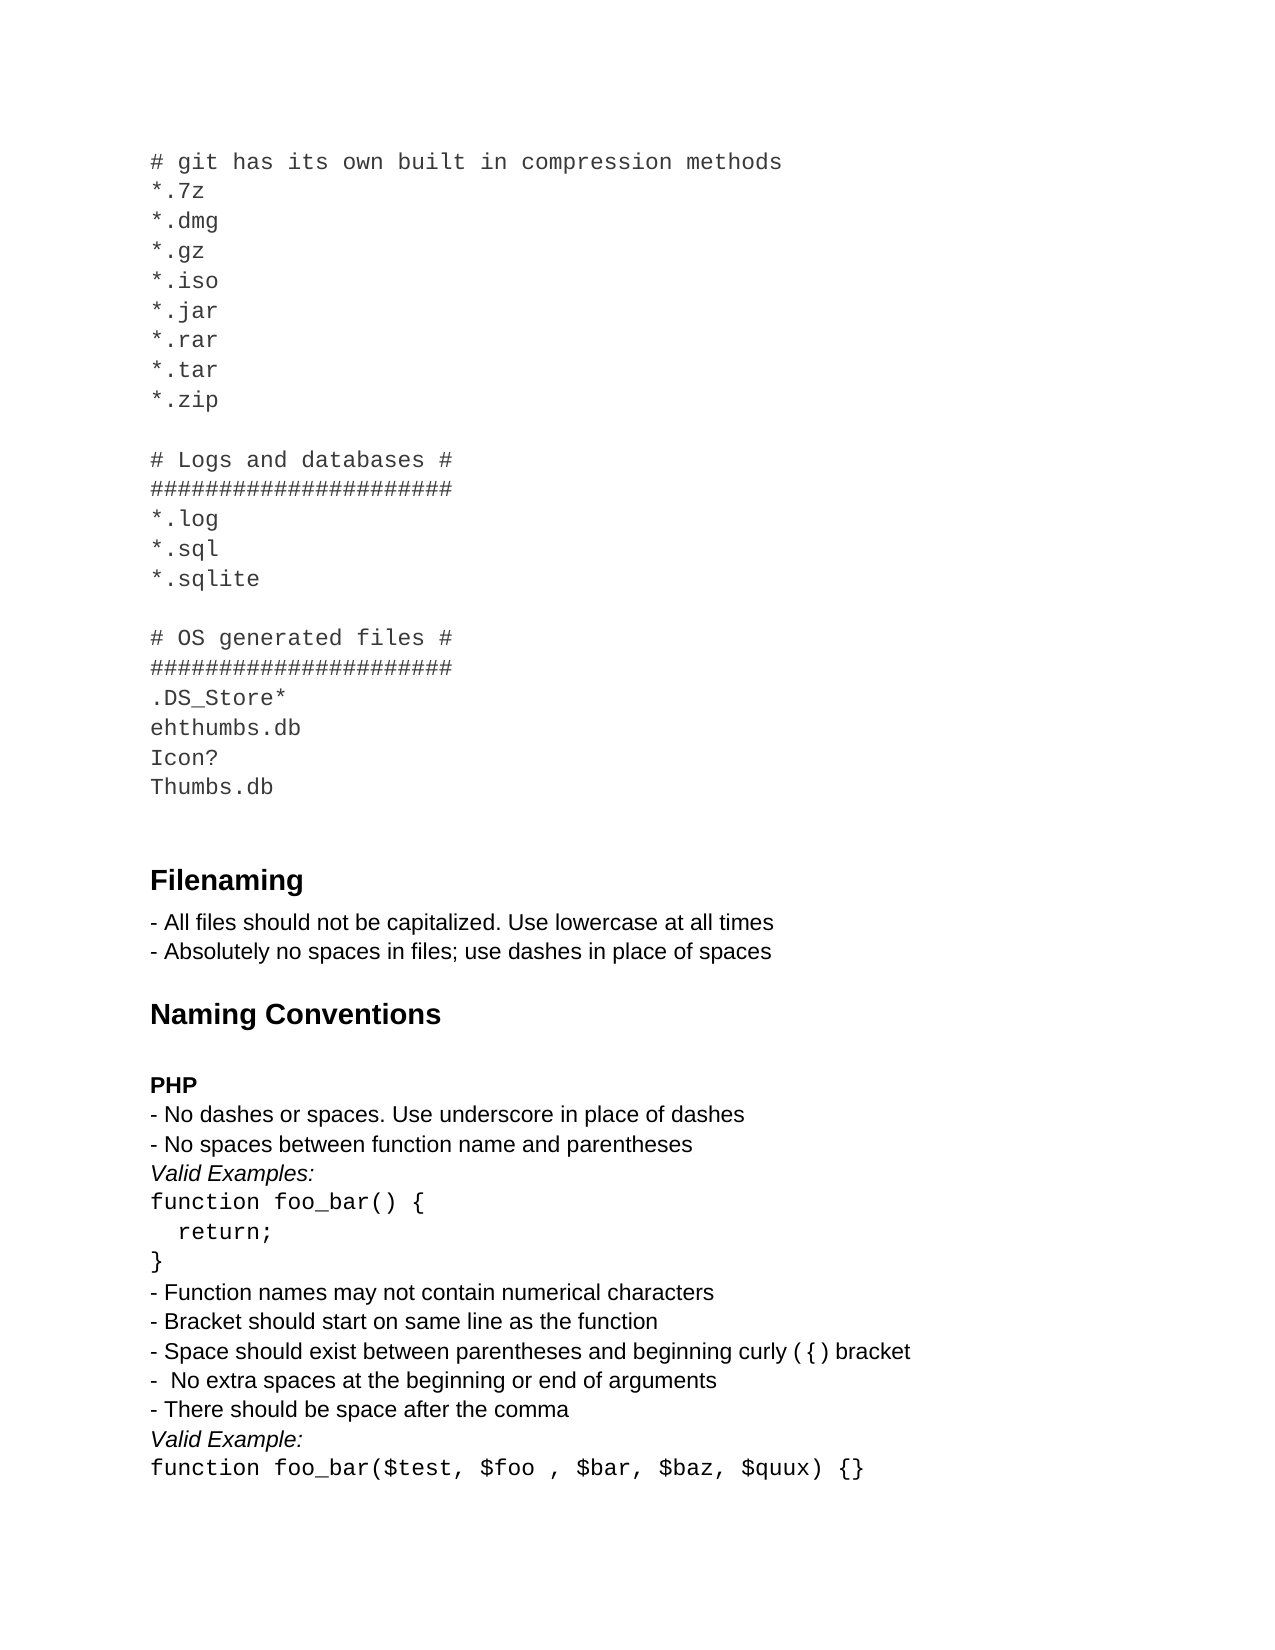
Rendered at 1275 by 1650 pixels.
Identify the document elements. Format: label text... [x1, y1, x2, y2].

text - No dashes or spaces. Use underscore in place of dashes [150, 1102, 1125, 1128]
text Valid Examples: [150, 1161, 1125, 1186]
text - All files should not be capitalized. Use lowercase at all times [150, 910, 1125, 935]
text Valid Example: [150, 1426, 1125, 1452]
text - No extra spaces at the beginning or end of arguments [150, 1368, 1125, 1393]
text # git has its own built in compression methods *.7z *.dmg *.gz *.iso *.jar *.rar *.tar *.zip # Logs and databases # ###################### *.log *.sql *.sqlite # OS generated files # ###################### .DS_Store* ehthumbs.db Icon? Thumbs.db [150, 150, 1125, 802]
text function foo_bar($test, $foo , $bar, $baz, $quux) {} [150, 1456, 1125, 1482]
text - Function names may not contain numerical characters [150, 1279, 1125, 1305]
text function foo_bar() { [150, 1190, 1125, 1216]
text PHP [150, 1073, 1125, 1098]
text - No spaces between function name and parentheses [150, 1131, 1125, 1157]
subtitle Filenaming [150, 864, 1125, 897]
text } [150, 1250, 1125, 1276]
text - There should be space after the comma [150, 1397, 1125, 1423]
text - Bracket should start on same line as the function [150, 1309, 1125, 1334]
text - Absolutely no spaces in files; use dashes in place of spaces [150, 939, 1125, 965]
subtitle Naming Conventions [150, 998, 1125, 1030]
text return; [150, 1220, 1125, 1246]
text - Space should exist between parentheses and beginning curly ( { ) bracket [150, 1338, 1125, 1364]
